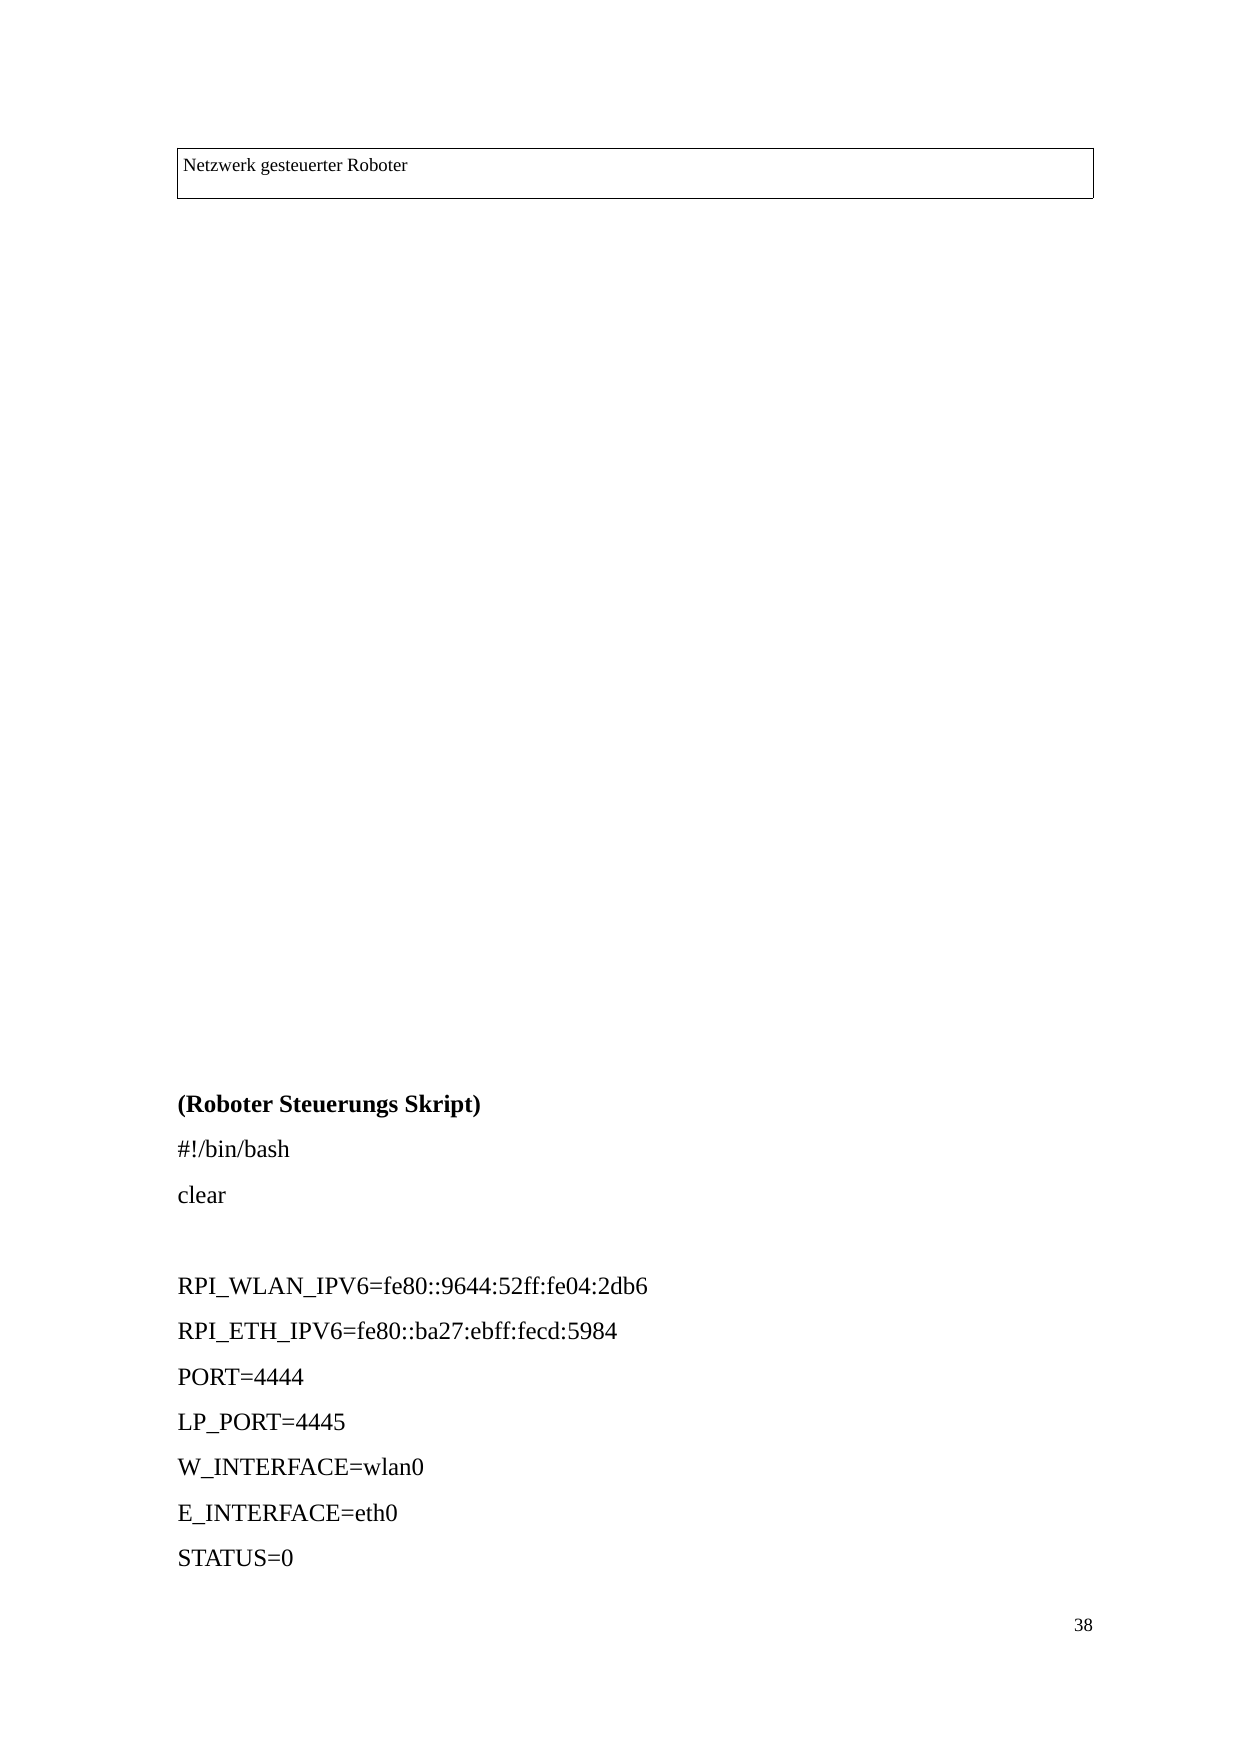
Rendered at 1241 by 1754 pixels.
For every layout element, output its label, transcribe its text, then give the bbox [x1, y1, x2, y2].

text STATUS=0 [177, 1543, 1093, 1572]
text #!/bin/bash [177, 1134, 1093, 1163]
text E_INTERFACE=eth0 [177, 1498, 1093, 1527]
text (Roboter Steuerungs Skript) [177, 1089, 1093, 1118]
text RPI_WLAN_IPV6=fe80::9644:52ff:fe04:2db6 [177, 1271, 1093, 1299]
text clear [177, 1180, 1093, 1209]
text W_INTERFACE=wlan0 [177, 1452, 1093, 1481]
text LP_PORT=4445 [177, 1407, 1093, 1436]
text RPI_ETH_IPV6=fe80::ba27:ebff:fecd:5984 [177, 1316, 1093, 1345]
text PORT=4444 [177, 1362, 1093, 1390]
